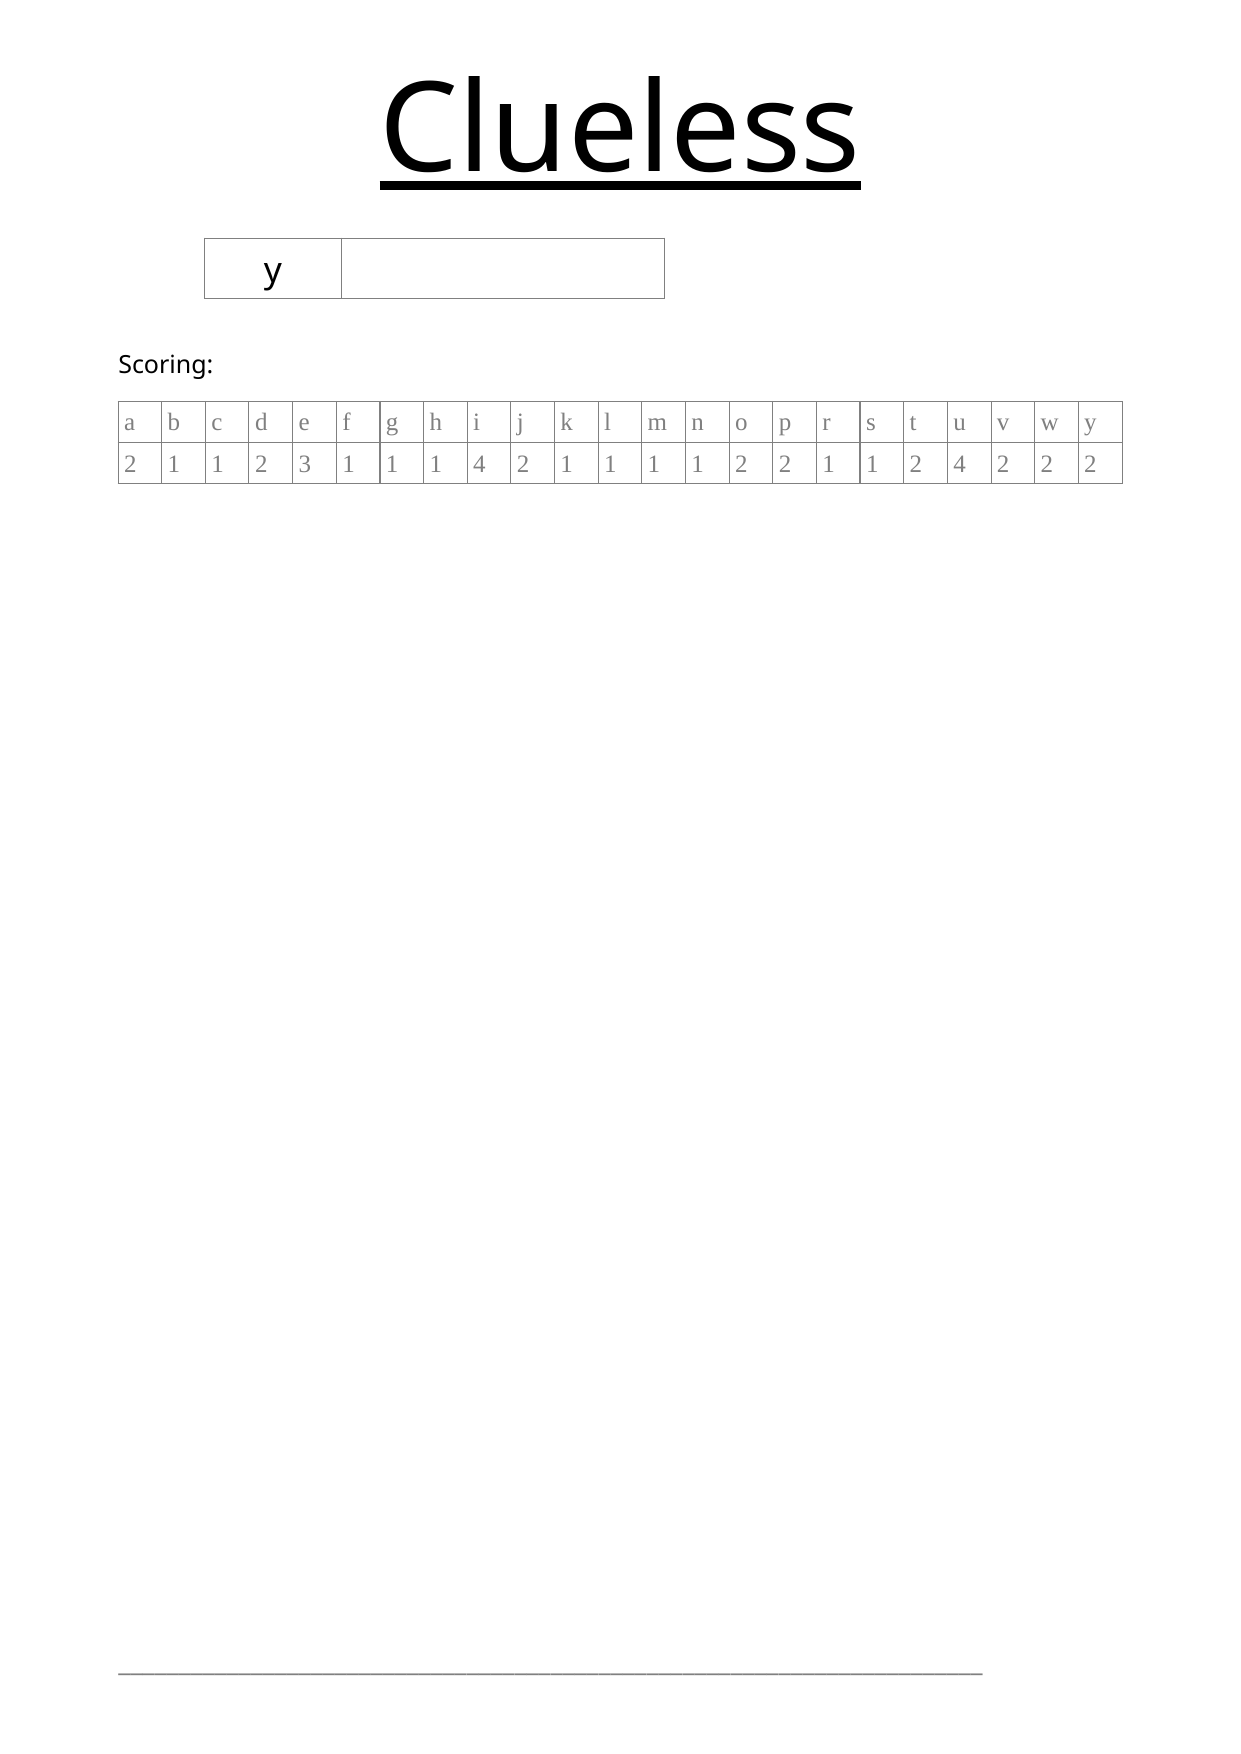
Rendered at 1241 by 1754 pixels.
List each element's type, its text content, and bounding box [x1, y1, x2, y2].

table_cell 1 [555, 443, 598, 483]
table_cell 2 [904, 443, 947, 483]
table_header k [555, 402, 598, 442]
table_header t [904, 402, 947, 442]
table_cell 4 [468, 443, 510, 483]
table_cell 2 [119, 443, 161, 483]
table_cell 1 [206, 443, 248, 483]
table_header h [424, 402, 467, 442]
table_header f [337, 402, 379, 442]
table_cell 2 [1035, 443, 1078, 483]
table_header y [1079, 402, 1122, 442]
table_header c [206, 402, 248, 442]
table_header a [119, 402, 161, 442]
table_header l [599, 402, 641, 442]
table_cell 1 [337, 443, 379, 483]
table_cell 1 [817, 443, 859, 483]
table_cell 2 [773, 443, 816, 483]
table_header i [468, 402, 510, 442]
text Scoring: [118, 347, 1122, 381]
table_cell 1 [162, 443, 205, 483]
table_header g [381, 402, 423, 442]
table_cell 3 [293, 443, 336, 483]
table_header d [249, 402, 292, 442]
table_header e [293, 402, 336, 442]
table_header w [1035, 402, 1078, 442]
table_header u [948, 402, 991, 442]
table_header p [773, 402, 816, 442]
table_cell 4 [948, 443, 991, 483]
table_cell 1 [642, 443, 685, 483]
table_cell 2 [992, 443, 1034, 483]
table_header v [992, 402, 1034, 442]
table_header n [686, 402, 729, 442]
table_cell 1 [599, 443, 641, 483]
table_cell 2 [730, 443, 772, 483]
table_header s [861, 402, 903, 442]
table_cell 2 [249, 443, 292, 483]
table_cell 1 [381, 443, 423, 483]
table_header r [817, 402, 859, 442]
table_header b [162, 402, 205, 442]
table_cell [342, 239, 664, 298]
table_cell 1 [686, 443, 729, 483]
table_header m [642, 402, 685, 442]
table_cell 1 [861, 443, 903, 483]
table_cell 2 [1079, 443, 1122, 483]
table_header o [730, 402, 772, 442]
table_cell 1 [424, 443, 467, 483]
table_header j [511, 402, 554, 442]
table_cell y [205, 239, 341, 298]
table_cell 2 [511, 443, 554, 483]
